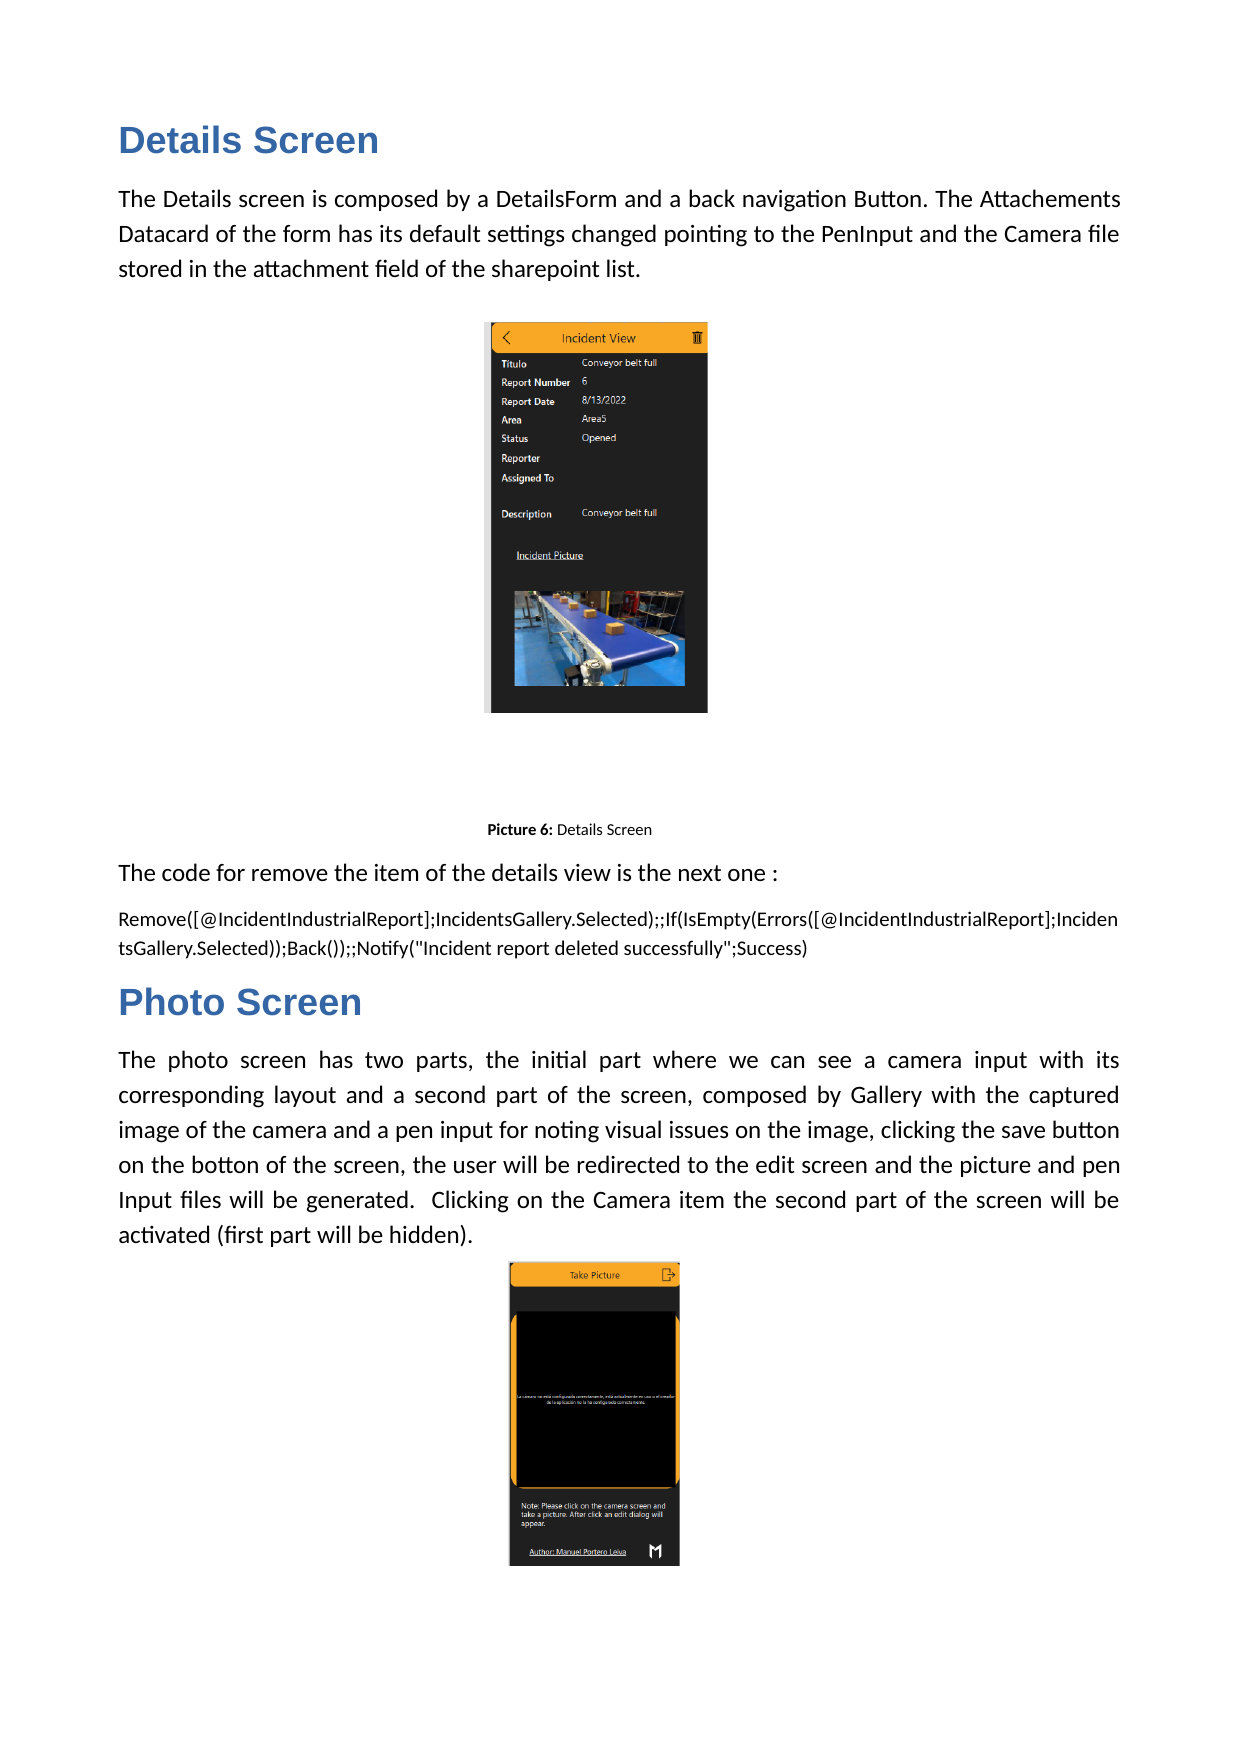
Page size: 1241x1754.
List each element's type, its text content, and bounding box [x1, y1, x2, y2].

text Photo Screen [118, 979, 1122, 1023]
picture [513, 1261, 673, 1566]
text Details Screen [118, 118, 1122, 162]
text The Details screen is composed by a DetailsForm and a back navigation Button. The Attachements Datacard of the form has its default settings changed pointing to the PenInput and the Camera file stored in the attachment field of the sharepoint list. [118, 183, 1122, 283]
text The photo screen has two parts, the initial part where we can see a camera input with its corresponding layout and a second part of the screen, composed by Gallery with the captured image of the camera and a pen input for noting visual issues on the image, clicking the save button on the botton of the screen, the user will be redirected to the edit screen and the picture and pen Input files will be generated. Clicking on the Camera item the second part of the screen will be activated (first part will be hidden). [118, 1044, 1122, 1249]
text The code for remove the item of the details view is the next one : [118, 857, 1122, 887]
text Picture 6: Details Screen [118, 819, 1122, 839]
picture [488, 322, 697, 713]
text Remove([@IncidentIndustrialReport];IncidentsGallery.Selected);;If(IsEmpty(Errors([@IncidentIndustrialReport];IncidentsGallery.Selected));Back());;Notify("Incident report deleted successfully";Success) [118, 906, 1122, 961]
